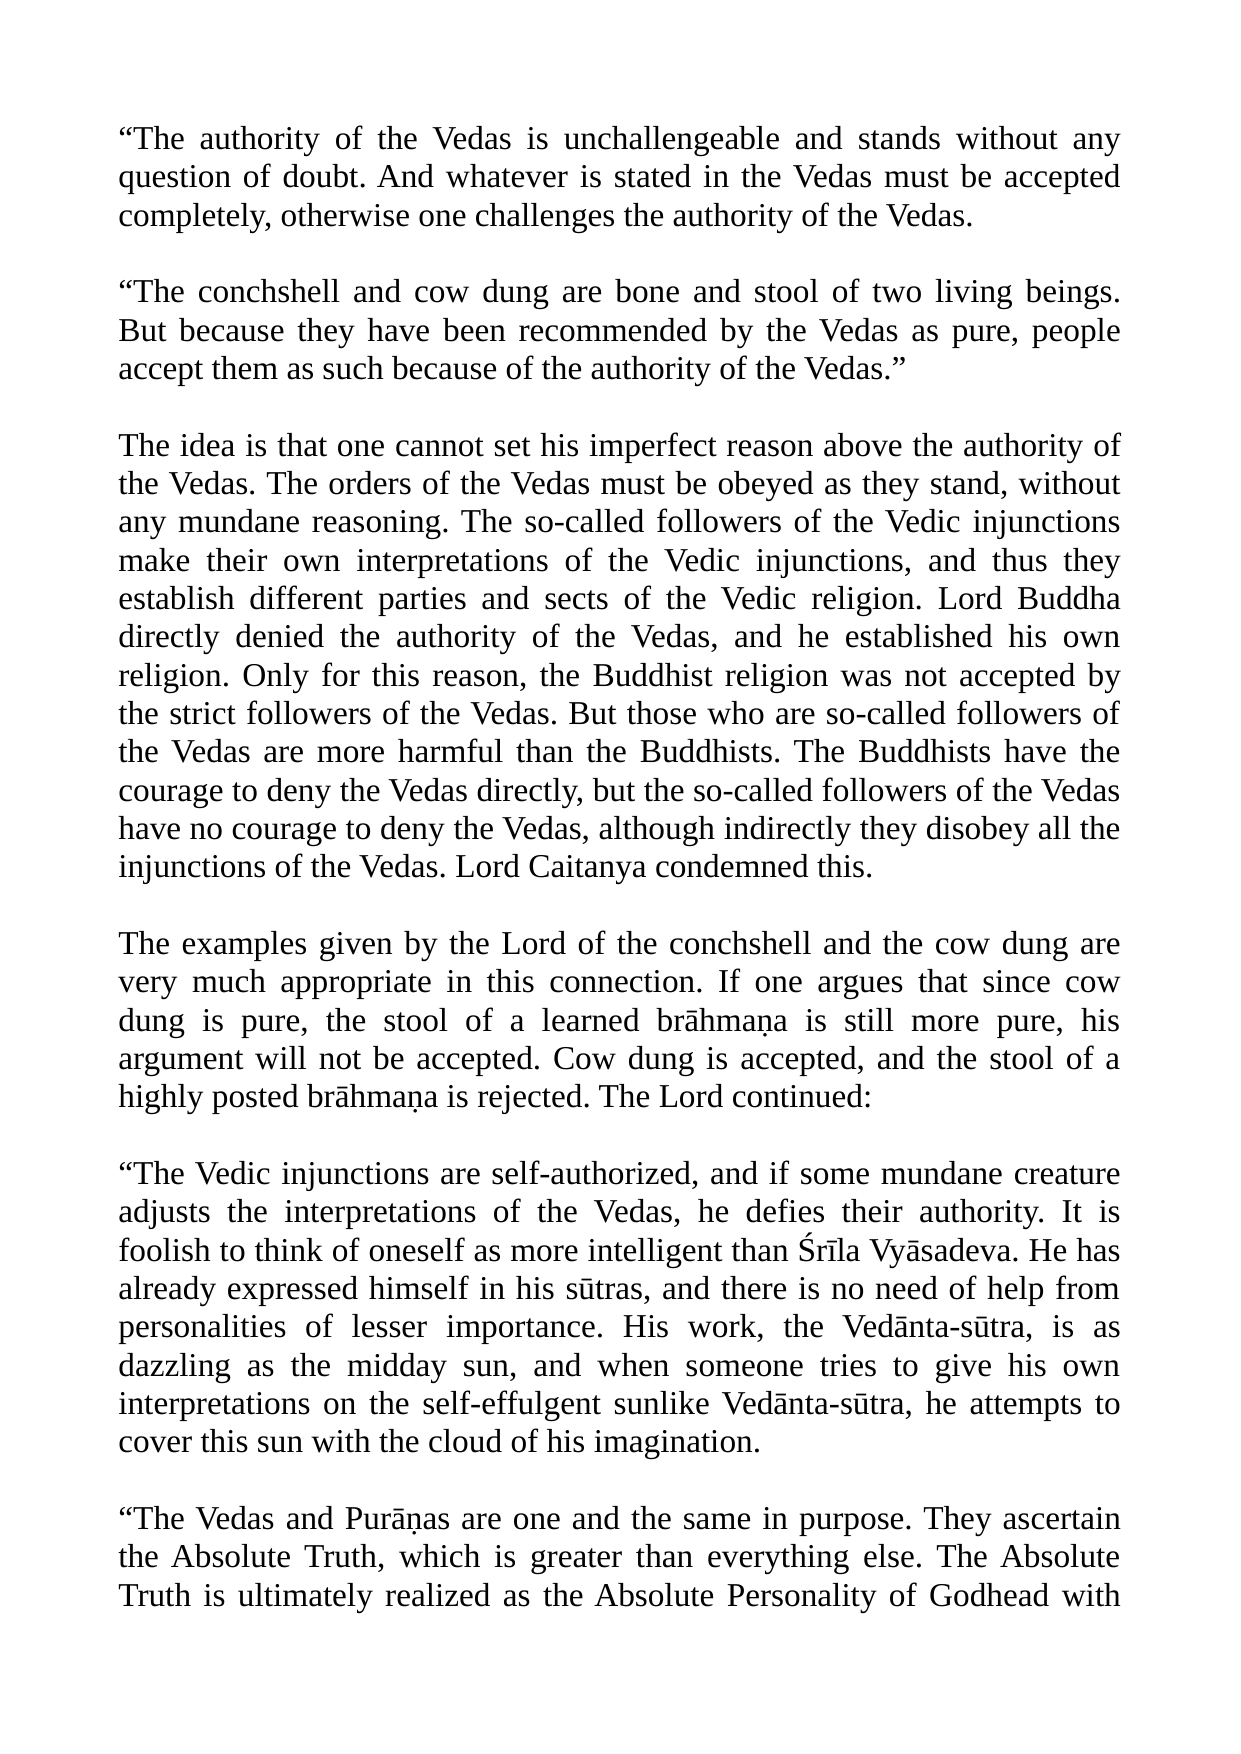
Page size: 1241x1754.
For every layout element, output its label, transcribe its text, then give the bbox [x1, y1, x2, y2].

text “The Vedas and Purāṇas are one and the same in purpose. They ascertain the Absolute Truth, which is greater than everything else. The Absolute Truth is ultimately realized as the Absolute Personality of Godhead with [118, 1498, 1122, 1613]
text “The authority of the Vedas is unchallengeable and stands without any question of doubt. And whatever is stated in the Vedas must be accepted completely, otherwise one challenges the authority of the Vedas. [118, 118, 1122, 233]
text “The Vedic injunctions are self-authorized, and if some mundane creature adjusts the interpretations of the Vedas, he defies their authority. It is foolish to think of oneself as more intelligent than Śrīla Vyāsadeva. He has already expressed himself in his sūtras, and there is no need of help from personalities of lesser importance. His work, the Vedānta-sūtra, is as dazzling as the midday sun, and when someone tries to give his own interpretations on the self-effulgent sunlike Vedānta-sūtra, he attempts to cover this sun with the cloud of his imagination. [118, 1153, 1122, 1460]
text The idea is that one cannot set his imperfect reason above the authority of the Vedas. The orders of the Vedas must be obeyed as they stand, without any mundane reasoning. The so-called followers of the Vedic injunctions make their own interpretations of the Vedic injunctions, and thus they establish different parties and sects of the Vedic religion. Lord Buddha directly denied the authority of the Vedas, and he established his own religion. Only for this reason, the Buddhist religion was not accepted by the strict followers of the Vedas. But those who are so-called followers of the Vedas are more harmful than the Buddhists. The Buddhists have the courage to deny the Vedas directly, but the so-called followers of the Vedas have no courage to deny the Vedas, although indirectly they disobey all the injunctions of the Vedas. Lord Caitanya condemned this. [118, 425, 1122, 885]
text “The conchshell and cow dung are bone and stool of two living beings. But because they have been recommended by the Vedas as pure, people accept them as such because of the authority of the Vedas.” [118, 271, 1122, 386]
text The examples given by the Lord of the conchshell and the cow dung are very much appropriate in this connection. If one argues that since cow dung is pure, the stool of a learned brāhmaṇa is still more pure, his argument will not be accepted. Cow dung is accepted, and the stool of a highly posted brāhmaṇa is rejected. The Lord continued: [118, 923, 1122, 1115]
